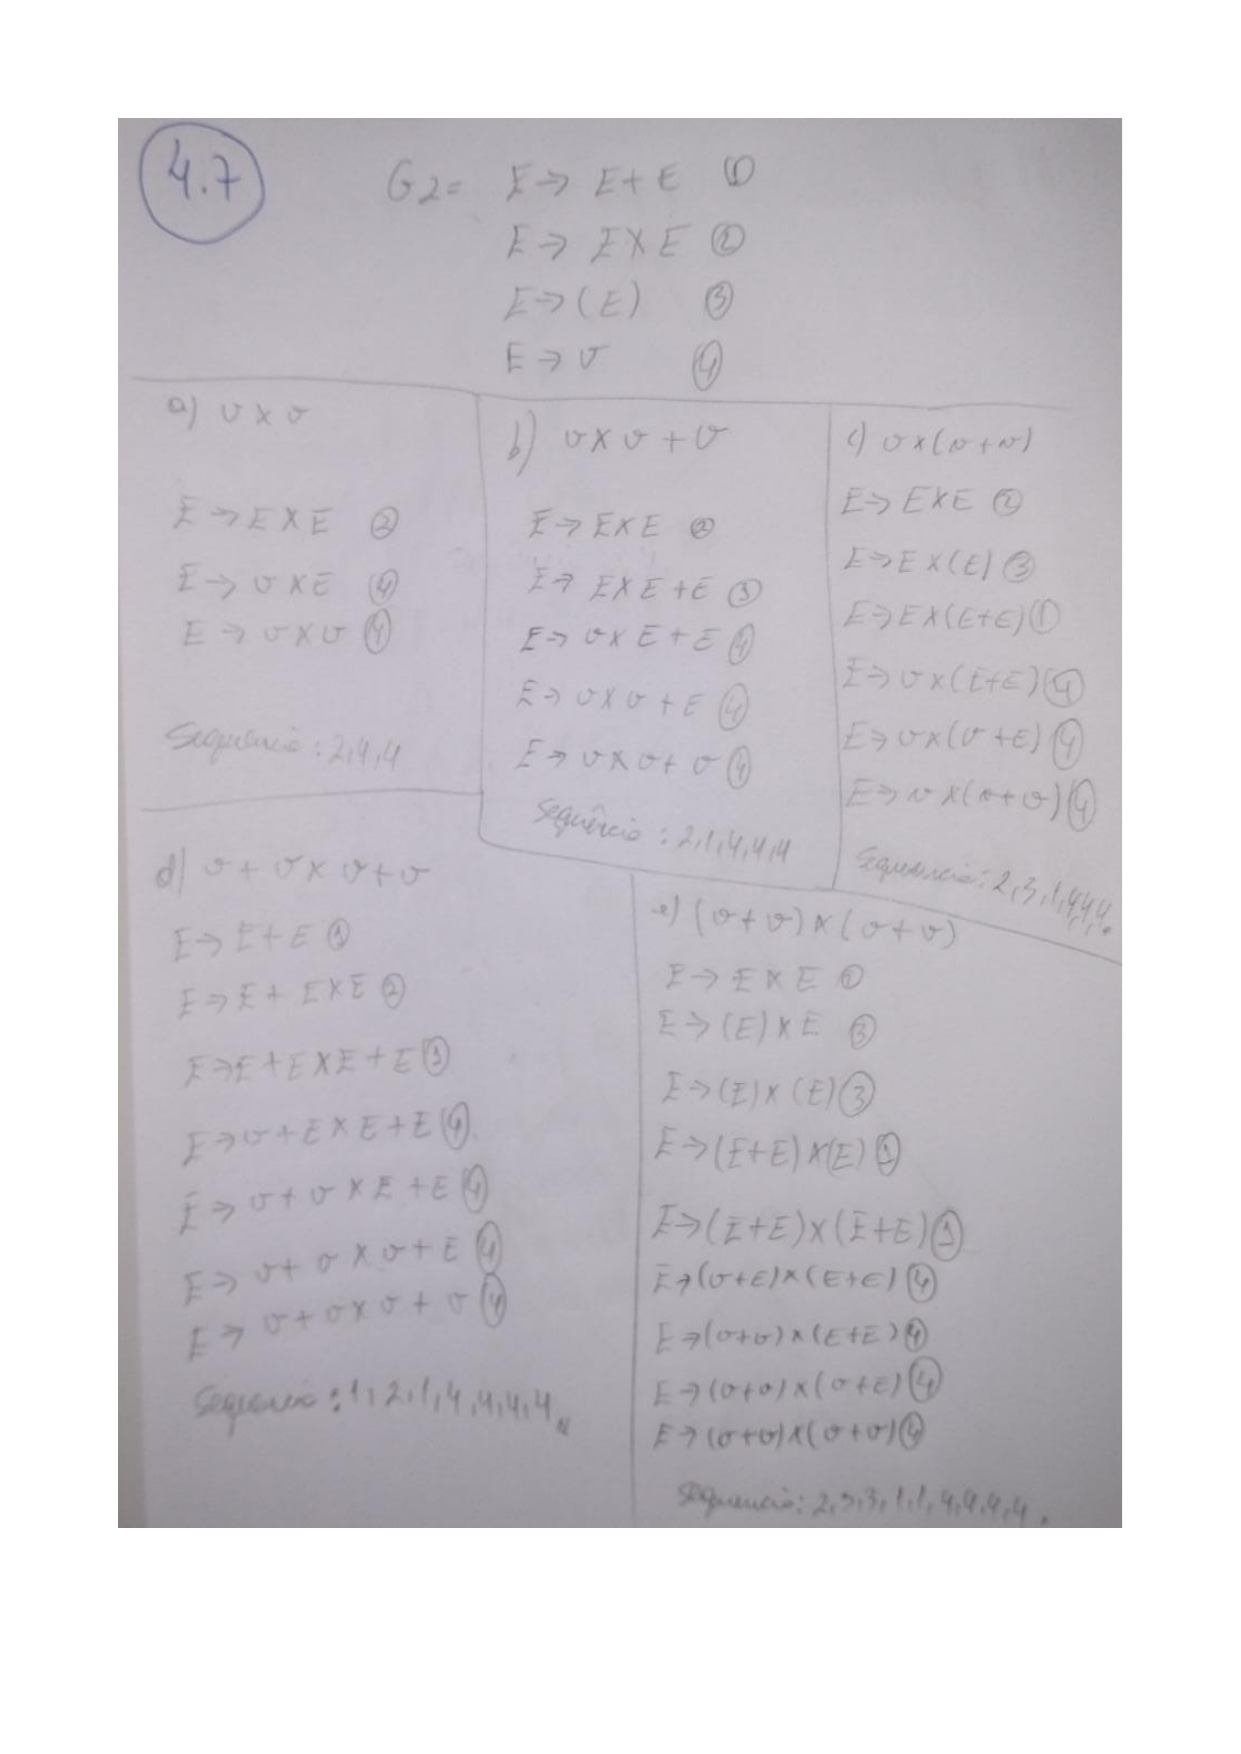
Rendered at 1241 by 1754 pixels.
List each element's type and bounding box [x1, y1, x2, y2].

picture [118, 118, 1123, 1528]
